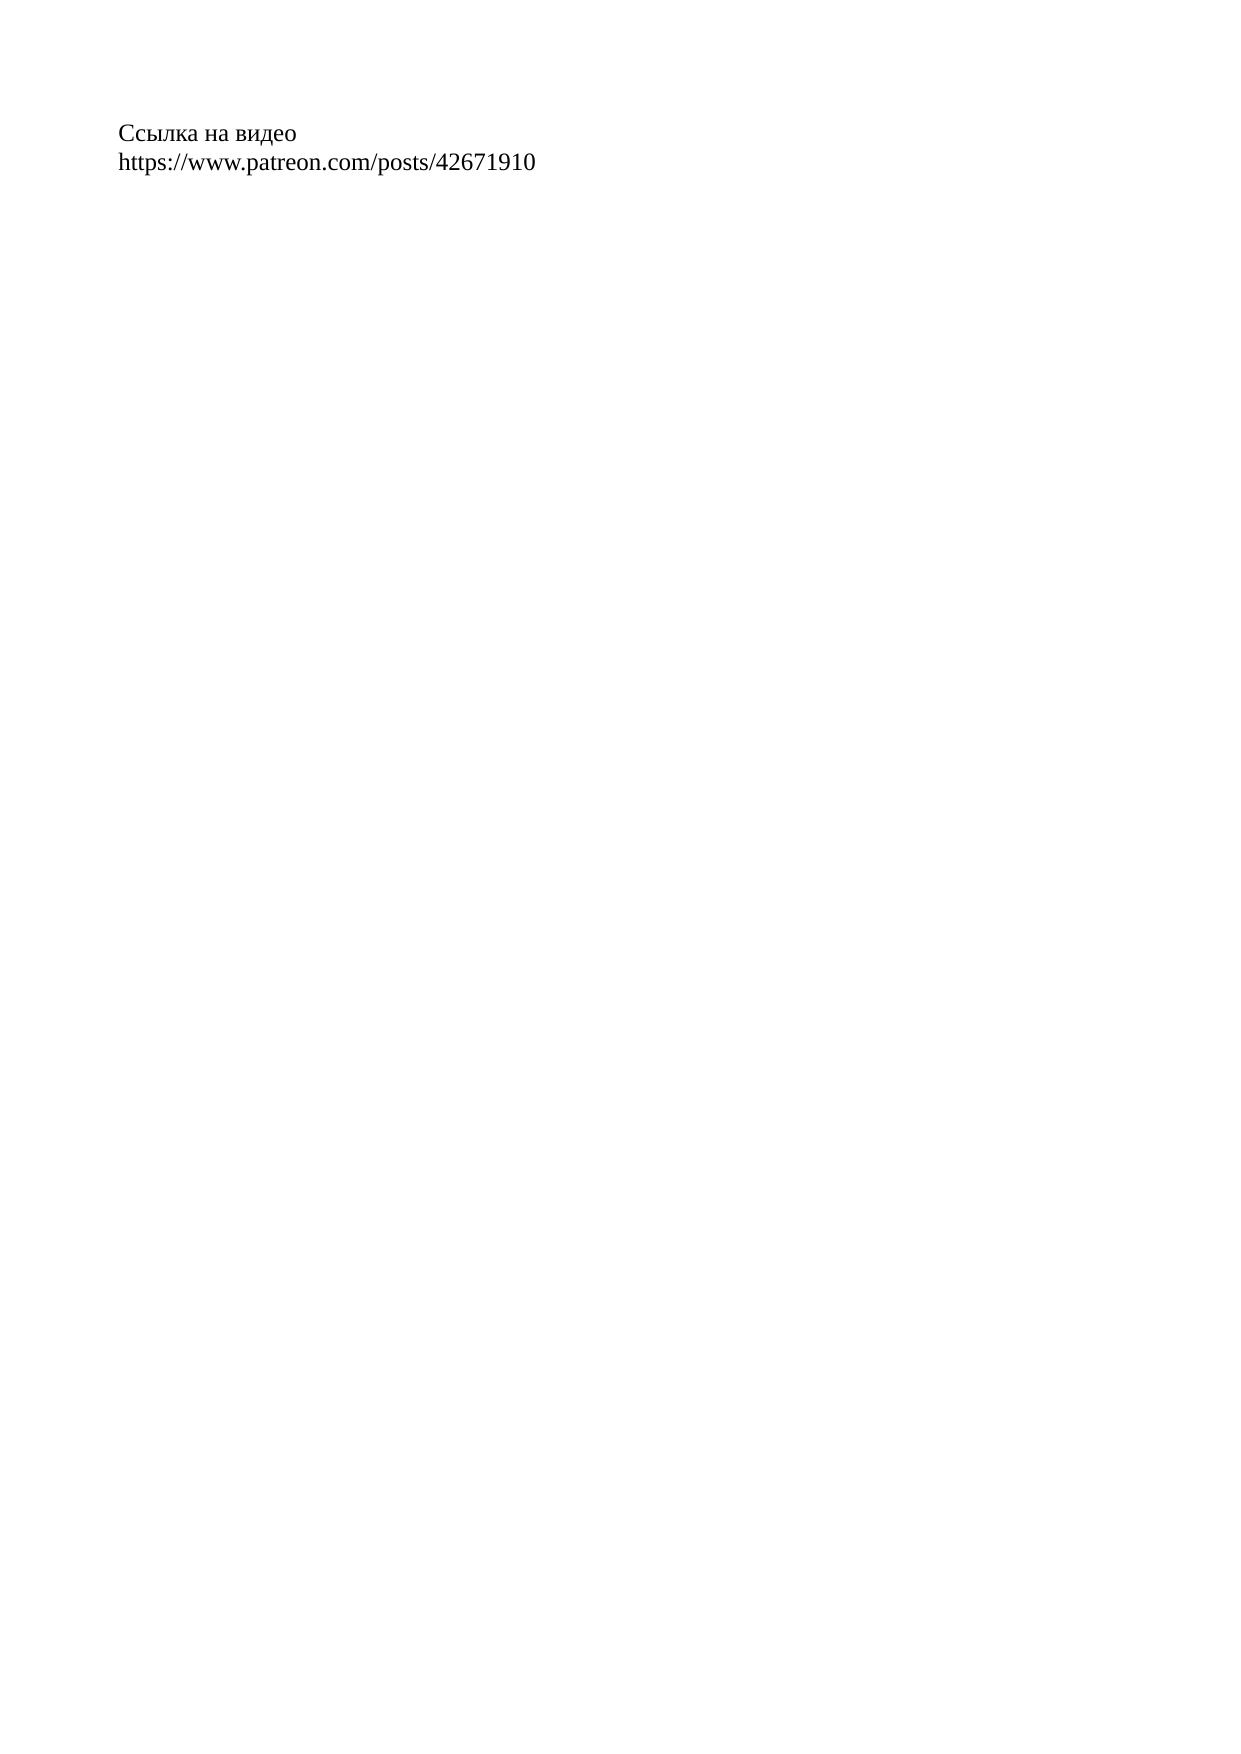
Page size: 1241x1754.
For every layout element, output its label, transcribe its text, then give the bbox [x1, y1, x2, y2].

text Ссылка на видео [118, 118, 1122, 147]
text https://www.patreon.com/posts/42671910 [118, 147, 1122, 176]
